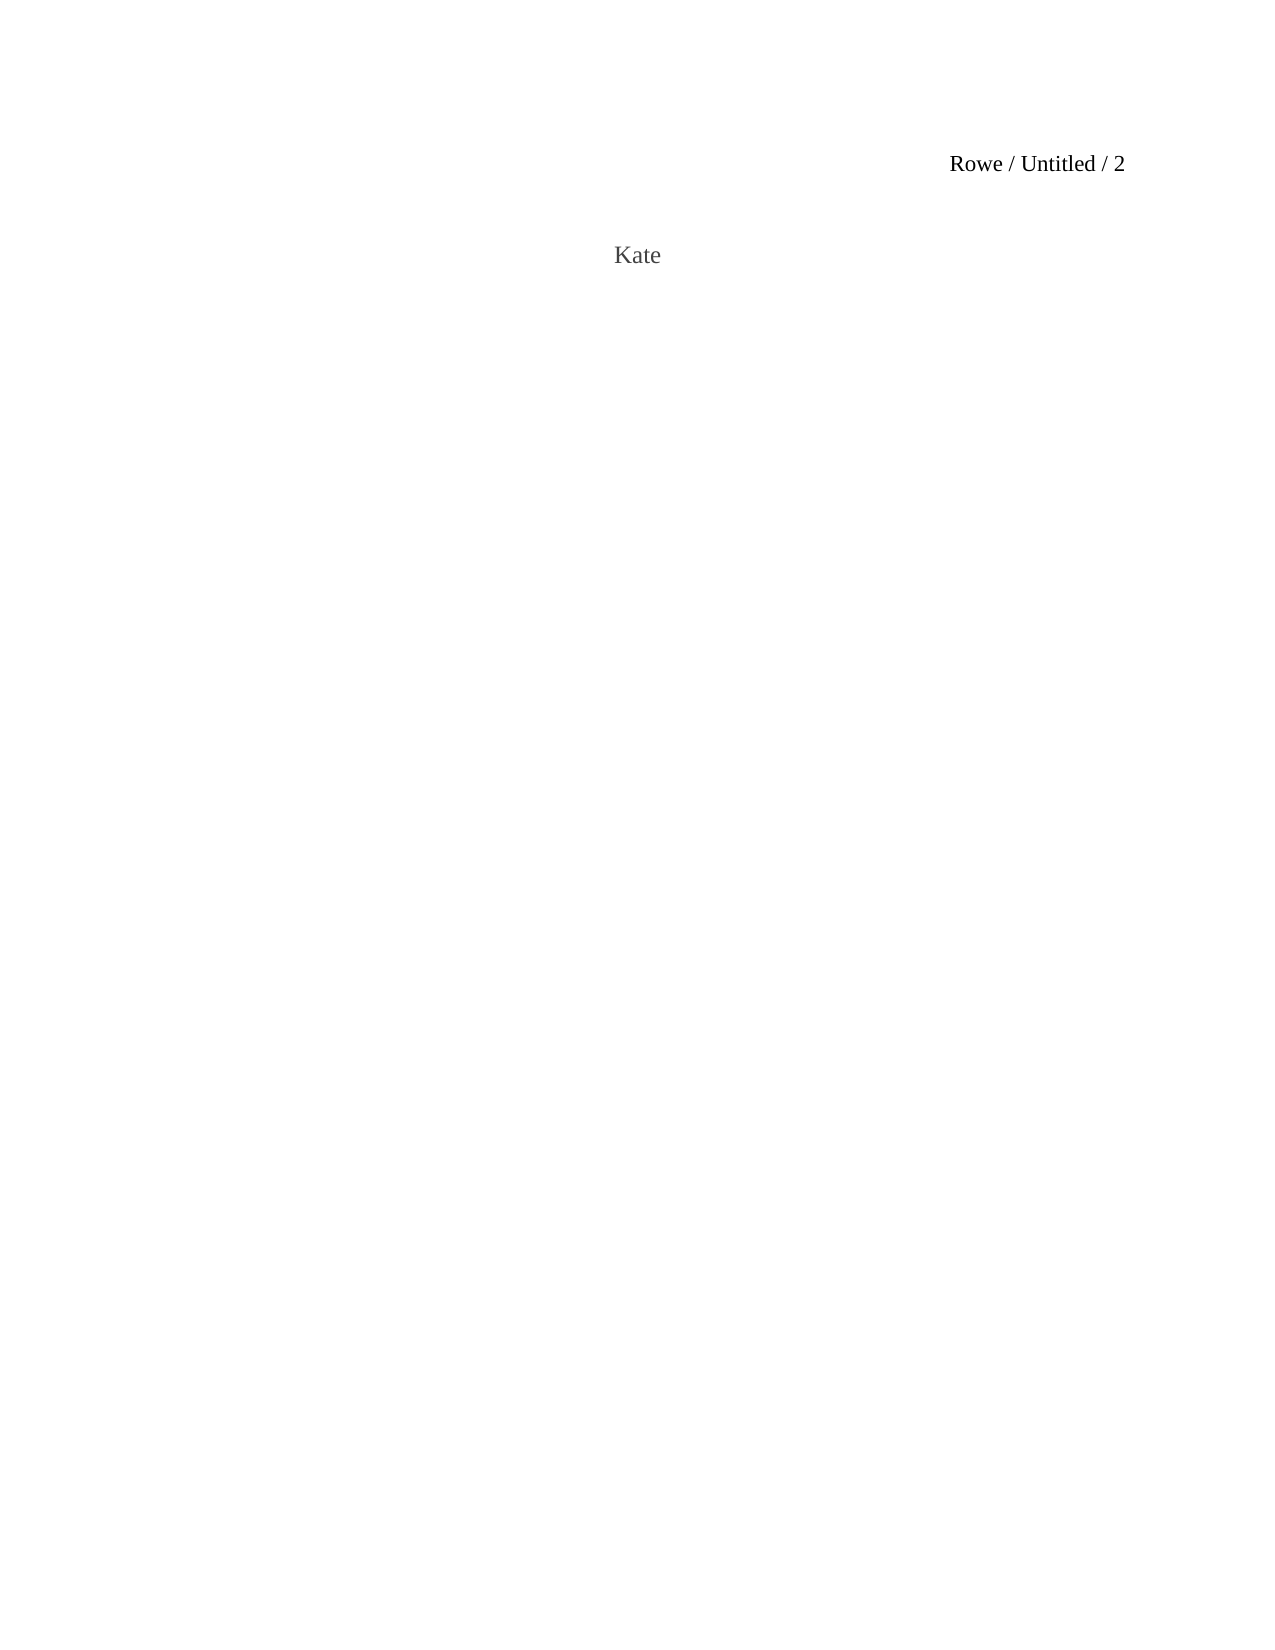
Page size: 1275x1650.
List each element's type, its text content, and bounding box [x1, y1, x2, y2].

subtitle Kate [150, 240, 1125, 268]
